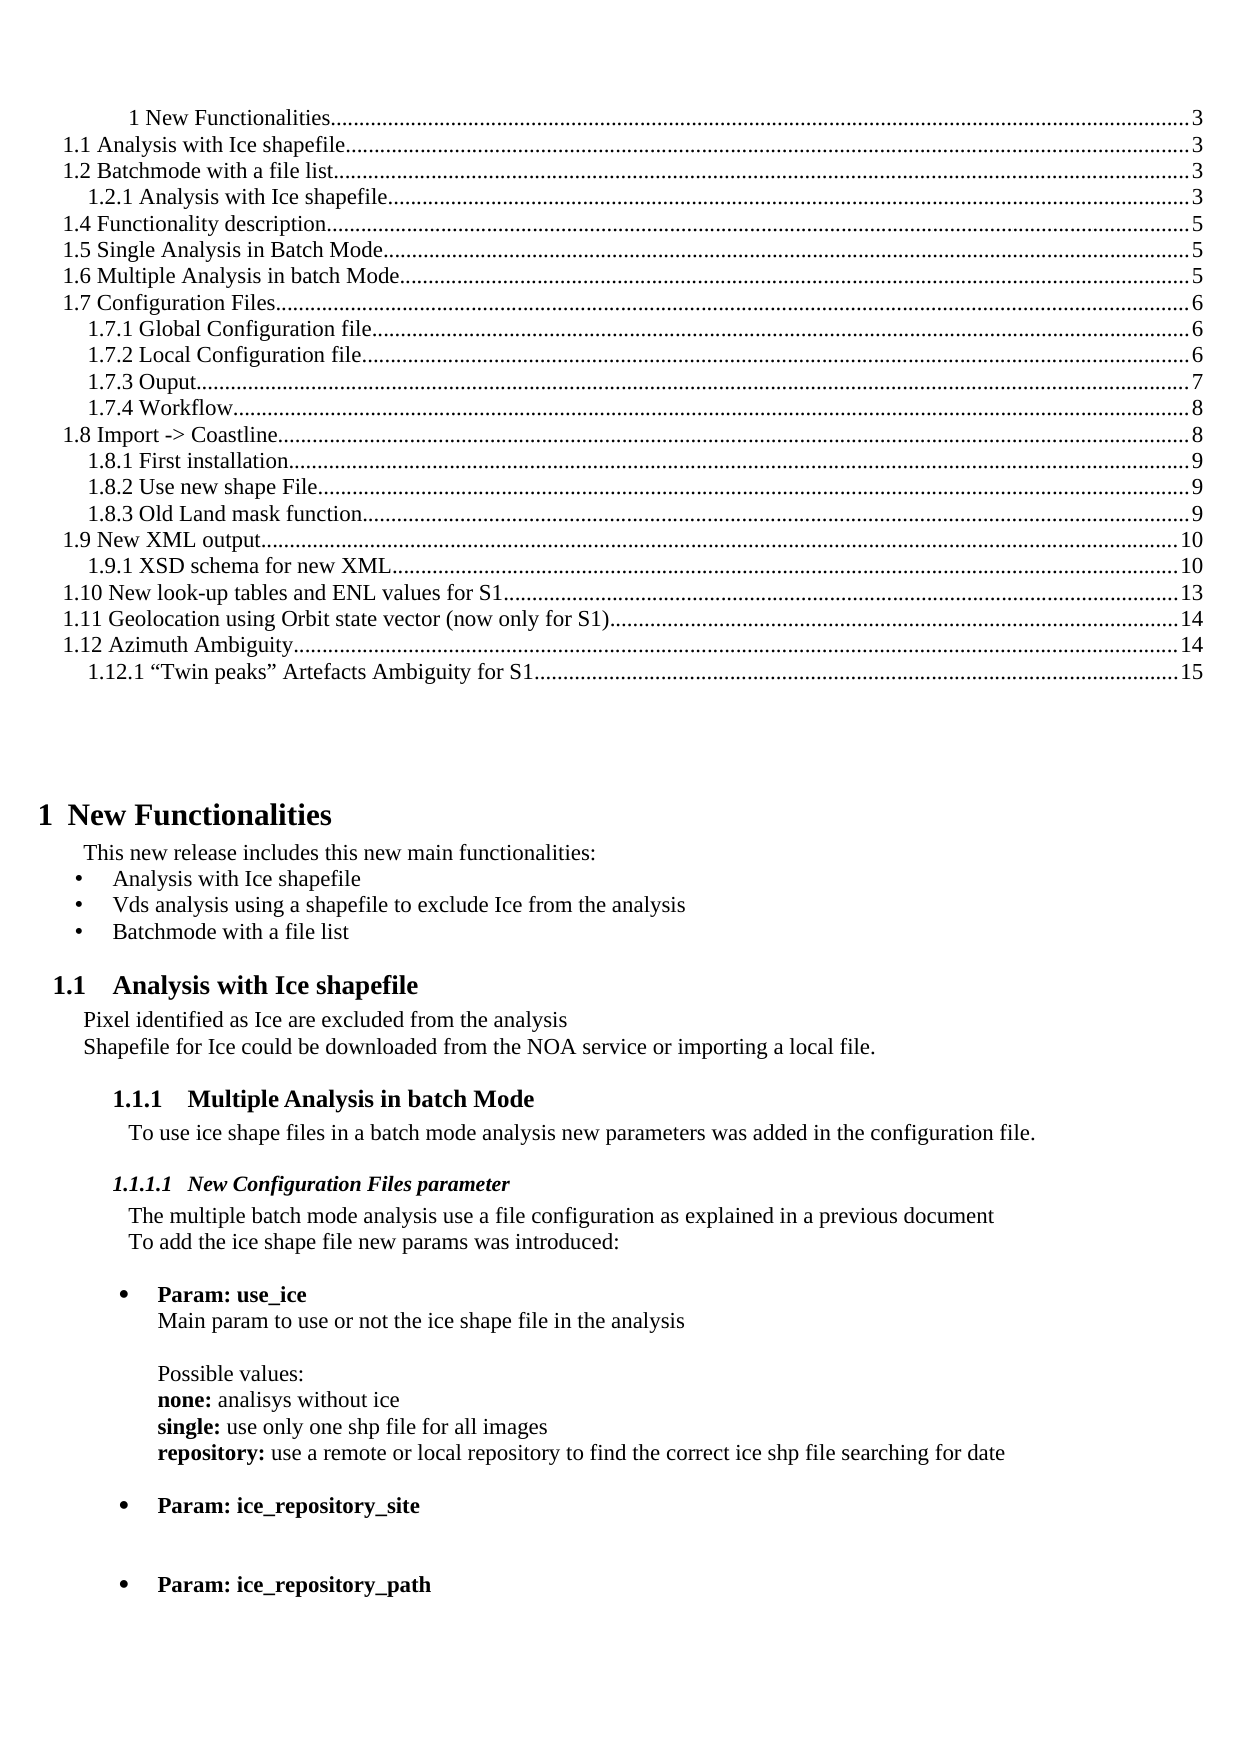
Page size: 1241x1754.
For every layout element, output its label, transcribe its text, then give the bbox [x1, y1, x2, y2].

text 1.7 Configuration Files 6 [62, 289, 1203, 315]
text 1.7.1 Global Configuration file 6 [87, 315, 1203, 342]
text To add the ice shape file new params was introduced: [82, 1228, 1203, 1255]
text 1.8.1 First installation 9 [87, 447, 1203, 473]
text 1.8.3 Old Land mask function 9 [87, 500, 1203, 526]
text 1.7.2 Local Configuration file 6 [87, 342, 1203, 368]
list Param: ice_repository_site [120, 1492, 1203, 1571]
text 1.9.1 XSD schema for new XML 10 [87, 552, 1203, 579]
list Param: use_ice Main param to use or not the ice shape file in the analysis Possible values: none: analisys without ice single: use only one shp file for all images repository: use a remote or local repository to find the correct ice shp file searching for date [120, 1281, 1203, 1492]
text 1.12.1 “Twin peaks” Artefacts Ambiguity for S1 15 [87, 658, 1203, 684]
text Shapefile for Ice could be downloaded from the NOA service or importing a local file. [37, 1033, 1203, 1059]
text Pixel identified as Ice are excluded from the analysis [37, 1006, 1203, 1033]
text 1.7.4 Workflow 8 [87, 394, 1203, 421]
text To use ice shape files in a batch mode analysis new parameters was added in the configuration file. [82, 1119, 1203, 1146]
list Vds analysis using a shapefile to exclude Ice from the analysis [75, 891, 1203, 918]
text 1.6 Multiple Analysis in batch Mode 5 [62, 262, 1203, 289]
subtitle New Functionalities [37, 796, 1203, 832]
text 1.5 Single Analysis in Batch Mode 5 [62, 236, 1203, 262]
text 1.8 Import -> Coastline 8 [62, 421, 1203, 447]
text This new release includes this new main functionalities: [37, 839, 1203, 865]
text 1.8.2 Use new shape File 9 [87, 473, 1203, 500]
text 1.2 Batchmode with a file list 3 [62, 157, 1203, 183]
list Analysis with Ice shapefile [75, 865, 1203, 891]
text 1.4 Functionality description 5 [62, 210, 1203, 236]
text 1.9 New XML output 10 [62, 526, 1203, 552]
text 1.2.1 Analysis with Ice shapefile 3 [87, 183, 1203, 210]
text 1.10 New look-up tables and ENL values for S1 13 [62, 579, 1203, 605]
list Batchmode with a file list [75, 918, 1203, 944]
subtitle Multiple Analysis in batch Mode [112, 1084, 1203, 1113]
subtitle Analysis with Ice shapefile [52, 969, 1203, 1000]
subtitle New Configuration Files parameter [112, 1171, 1203, 1196]
text 1 New Functionalities 3 [82, 104, 1203, 131]
text 1.1 Analysis with Ice shapefile 3 [62, 131, 1203, 157]
text 1.11 Geolocation using Orbit state vector (now only for S1) 14 [62, 605, 1203, 631]
text 1.7.3 Ouput 7 [87, 368, 1203, 394]
text The multiple batch mode analysis use a file configuration as explained in a previous document [82, 1202, 1203, 1228]
list Param: ice_repository_path [120, 1571, 1203, 1650]
text 1.12 Azimuth Ambiguity 14 [62, 631, 1203, 658]
